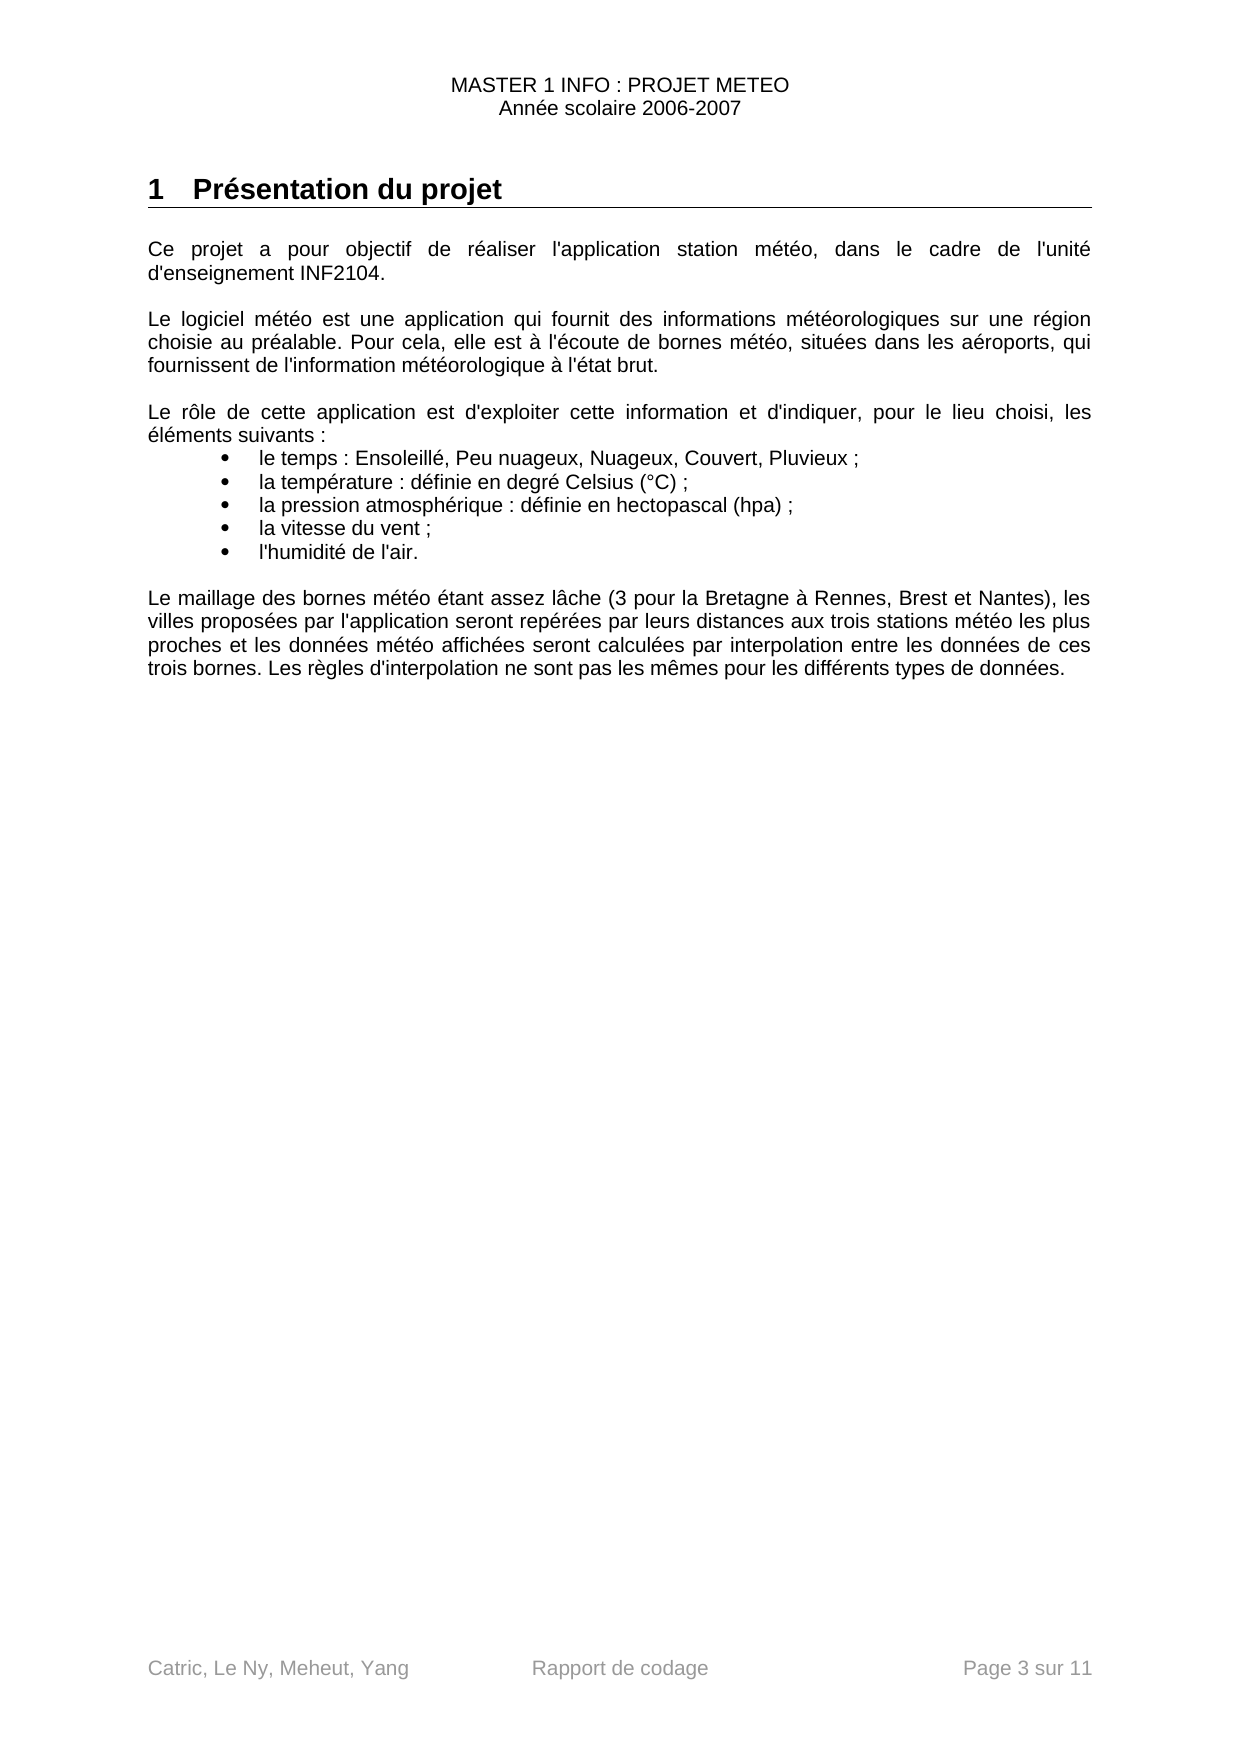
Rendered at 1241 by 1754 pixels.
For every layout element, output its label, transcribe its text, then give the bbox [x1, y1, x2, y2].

text Le rôle de cette application est d'exploiter cette information et d'indiquer, pour le lieu choisi, les éléments suivants : [148, 400, 1092, 447]
text Ce projet a pour objectif de réaliser l'application station météo, dans le cadre de l'unité d'enseignement INF2104. [148, 238, 1092, 284]
list le temps : Ensoleillé, Peu nuageux, Nuageux, Couvert, Pluvieux ; [221, 447, 1092, 470]
text Le maillage des bornes météo étant assez lâche (3 pour la Bretagne à Rennes, Brest et Nantes), les villes proposées par l'application seront repérées par leurs distances aux trois stations météo les plus proches et les données météo affichées seront calculées par interpolation entre les données de ces trois bornes. Les règles d'interpolation ne sont pas les mêmes pour les différents types de données. [148, 587, 1092, 680]
list la vitesse du vent ; [221, 517, 1092, 540]
text Le logiciel météo est une application qui fournit des informations météorologiques sur une région choisie au préalable. Pour cela, elle est à l'écoute de bornes météo, situées dans les aéroports, qui fournissent de l'information météorologique à l'état brut. [148, 307, 1092, 377]
list la pression atmosphérique : définie en hectopascal (hpa) ; [221, 493, 1092, 517]
list la température : définie en degré Celsius (°C) ; [221, 470, 1092, 493]
subtitle Présentation du projet [148, 173, 1092, 207]
list l'humidité de l'air. [221, 540, 1092, 563]
